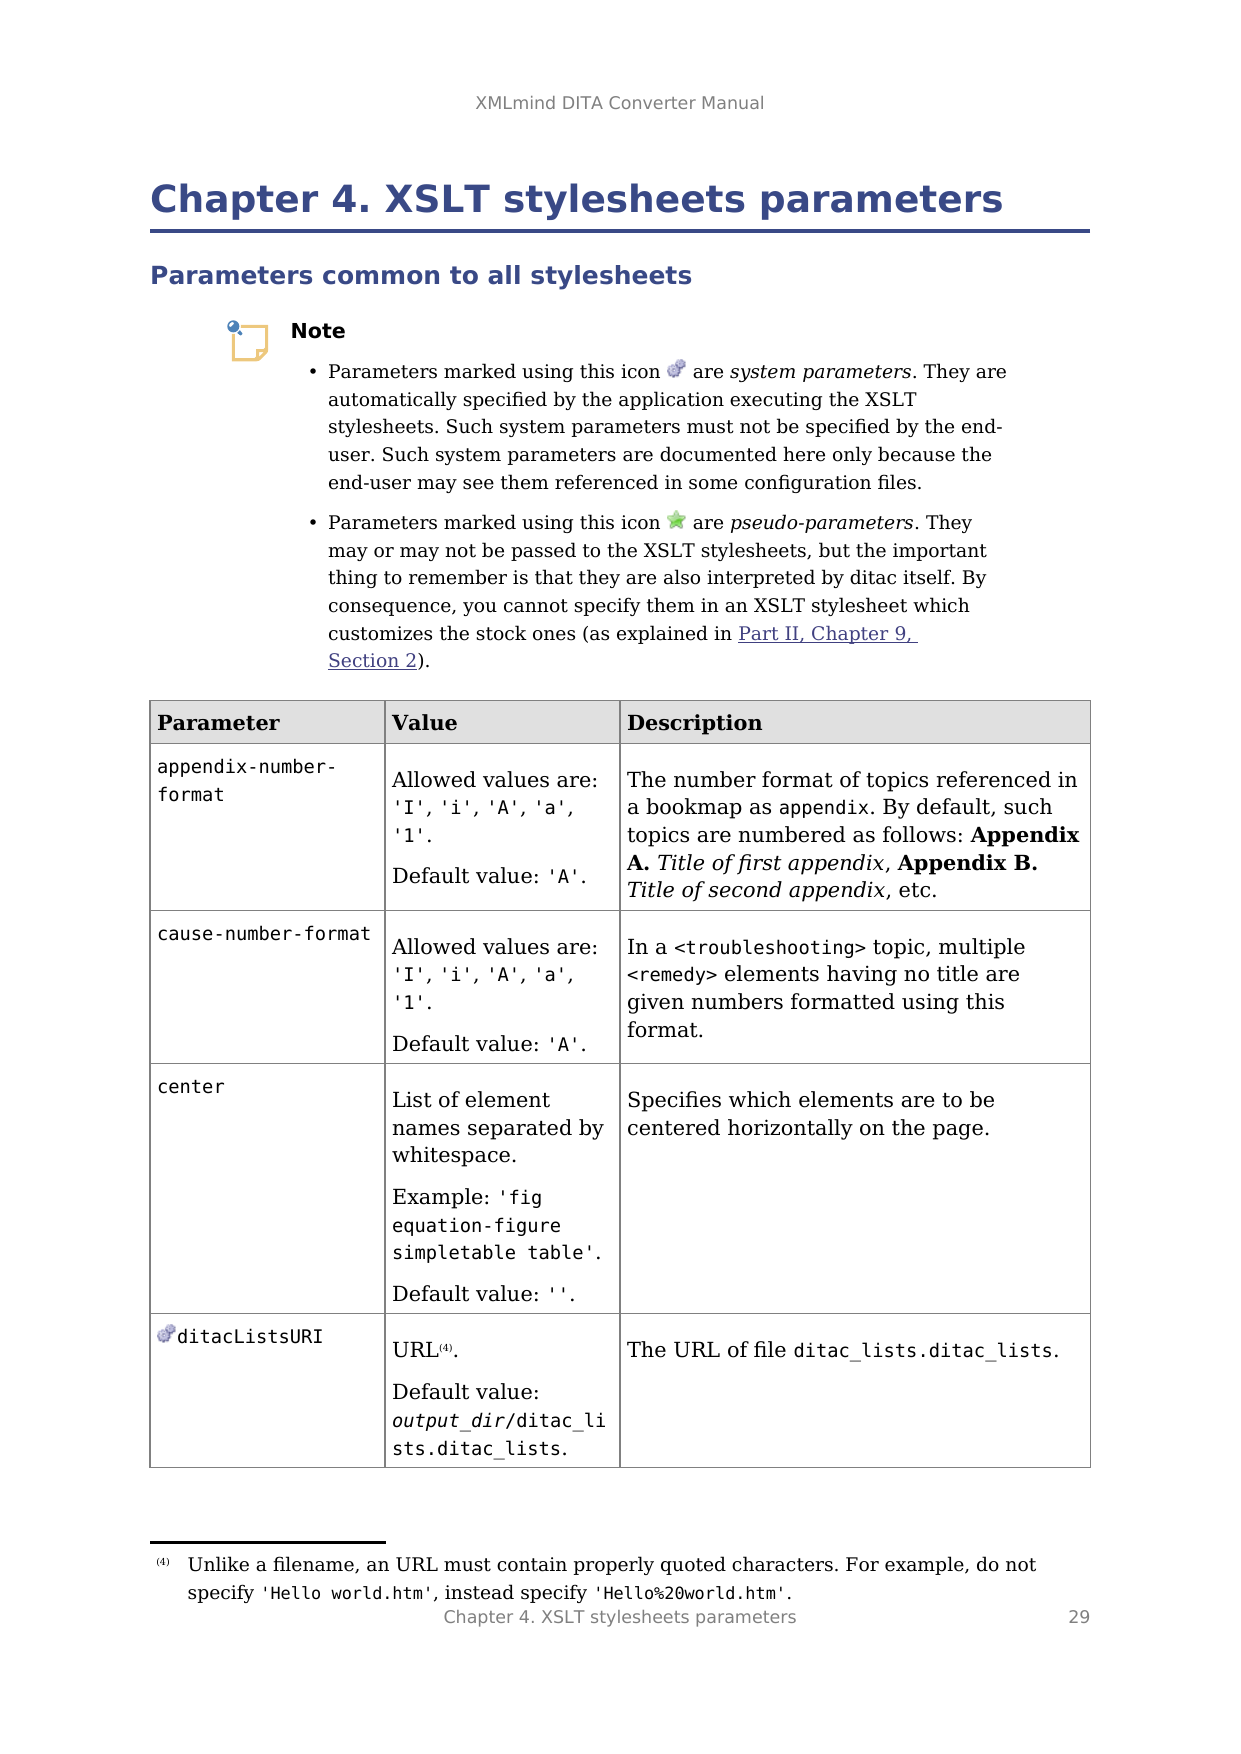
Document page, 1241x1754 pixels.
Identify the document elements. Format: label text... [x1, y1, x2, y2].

table_cell URL(4). Default value: output_dir/ditac_lists.ditac_lists. [386, 1314, 619, 1467]
table_cell Allowed values are: 'I', 'i', 'A', 'a', '1'. Default value: 'A'. [386, 911, 619, 1063]
table_header Description [621, 701, 1090, 743]
subtitle Chapter 4. XSLT stylesheets parameters [150, 178, 1090, 229]
table_cell ditacListsURI [151, 1314, 384, 1467]
table_cell cause-number-format [151, 911, 384, 1063]
table_cell center [151, 1064, 384, 1313]
table_cell List of element names separated by whitespace. Example: 'fig equation-figure simpletable table'. Default value: ''. [386, 1064, 619, 1313]
table_cell appendix-number-format [151, 744, 384, 910]
table_cell The URL of file ditac_lists.ditac_lists. [621, 1314, 1090, 1467]
table_cell Specifies which elements are to be centered horizontally on the page. [621, 1064, 1090, 1313]
picture [666, 358, 687, 379]
table_header [225, 318, 290, 672]
table_header Parameter [151, 701, 384, 743]
table_cell Allowed values are: 'I', 'i', 'A', 'a', '1'. Default value: 'A'. [386, 744, 619, 910]
picture [666, 509, 687, 530]
table_header Value [386, 701, 619, 743]
table_cell The number format of topics referenced in a bookmap as appendix. By default, such topics are numbered as follows: Appendix A. Title of first appendix, Appendix B. Title of second appendix, etc. [621, 744, 1090, 910]
table_header Note Parameters marked using this icon are system parameters. They are automatically specified by the application executing the XSLT stylesheets. Such system parameters must not be specified by the end-user. Such system parameters are documented here only because the end-user may see them referenced in some configuration files. Parameters marked using this icon are pseudo-parameters. They may or may not be passed to the XSLT stylesheets, but the important thing to remember is that they are also interpreted by ditac itself. By consequence, you cannot specify them in an XSLT stylesheet which customizes the stock ones (as explained in Part II, Chapter 9, Section 2). [290, 318, 1015, 672]
text Parameters common to all stylesheets [150, 261, 1090, 290]
table_cell In a <troubleshooting> topic, multiple <remedy> elements having no title are given numbers formatted using this format. [621, 911, 1090, 1063]
picture [156, 1323, 177, 1344]
